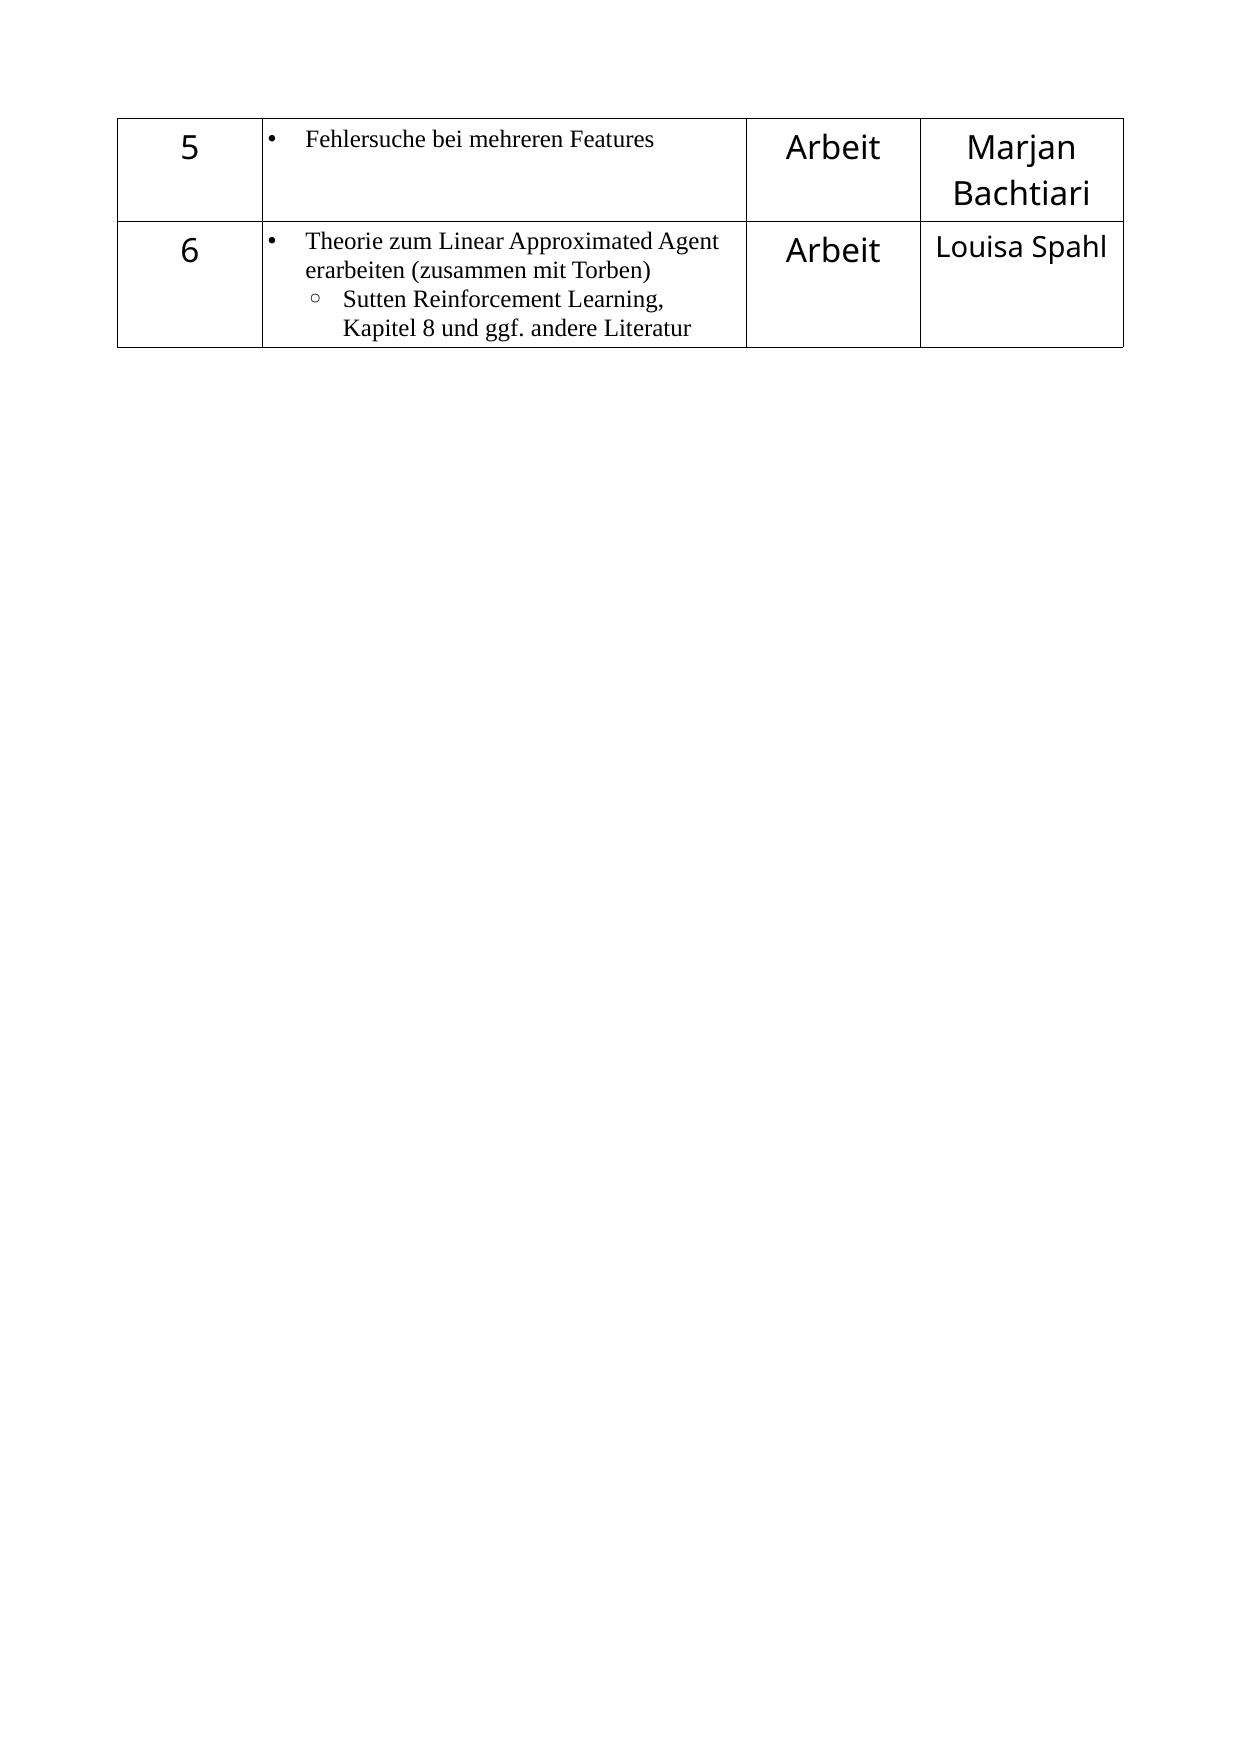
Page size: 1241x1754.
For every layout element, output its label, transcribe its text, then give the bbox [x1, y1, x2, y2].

table_cell Marjan Bachtiari [921, 119, 1123, 221]
table_cell Theorie zum Linear Approximated Agent erarbeiten (zusammen mit Torben) Sutten Reinforcement Learning, Kapitel 8 und ggf. andere Literatur [263, 222, 746, 347]
table_cell 5 [118, 119, 262, 221]
table_cell Arbeit [747, 222, 920, 347]
table_cell Fehlersuche bei mehreren Features [263, 119, 746, 221]
table_cell Arbeit [747, 119, 920, 221]
table_cell Louisa Spahl [921, 222, 1123, 347]
table_cell 6 [118, 222, 262, 347]
